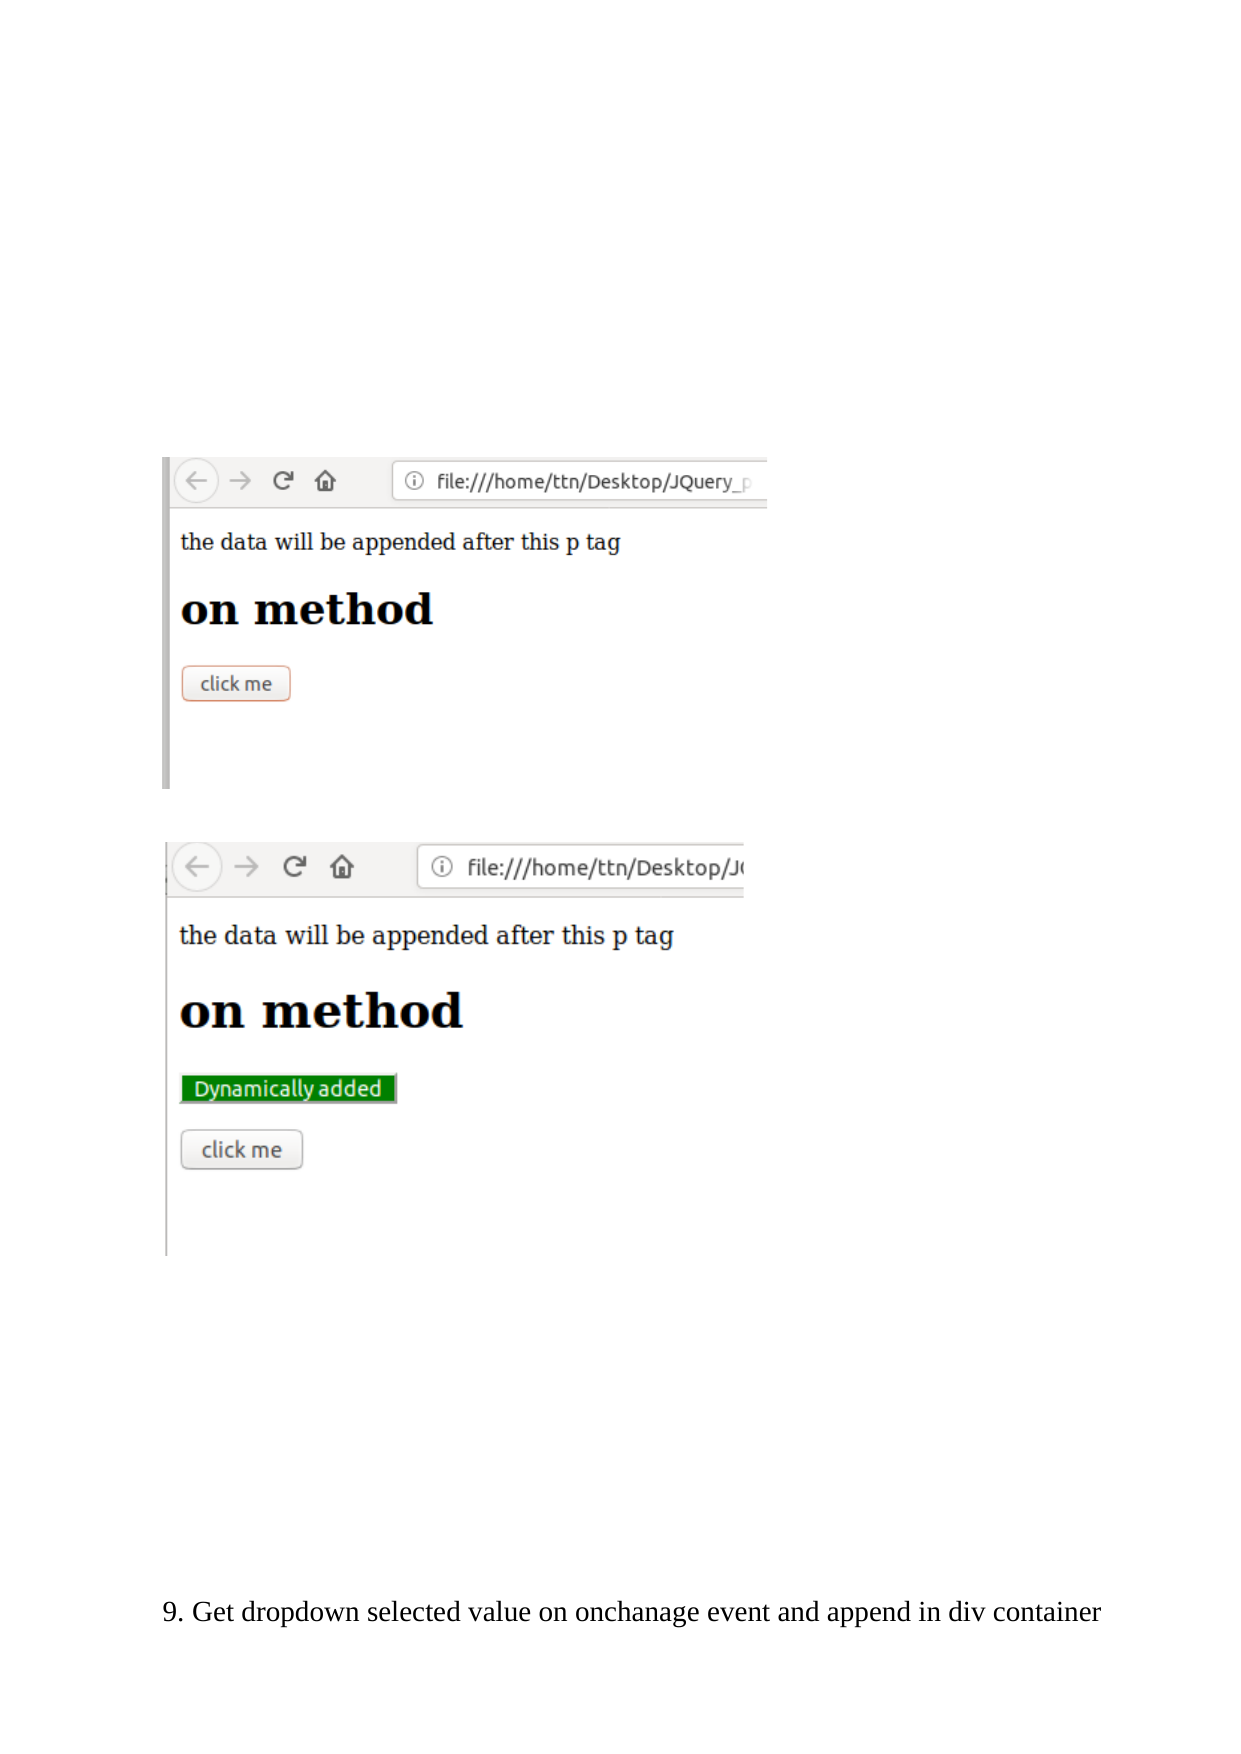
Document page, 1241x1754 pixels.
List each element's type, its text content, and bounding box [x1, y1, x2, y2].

picture [165, 842, 498, 1256]
picture [162, 457, 563, 789]
list Get dropdown selected value on onchanage event and append in div container [162, 1594, 1122, 1627]
